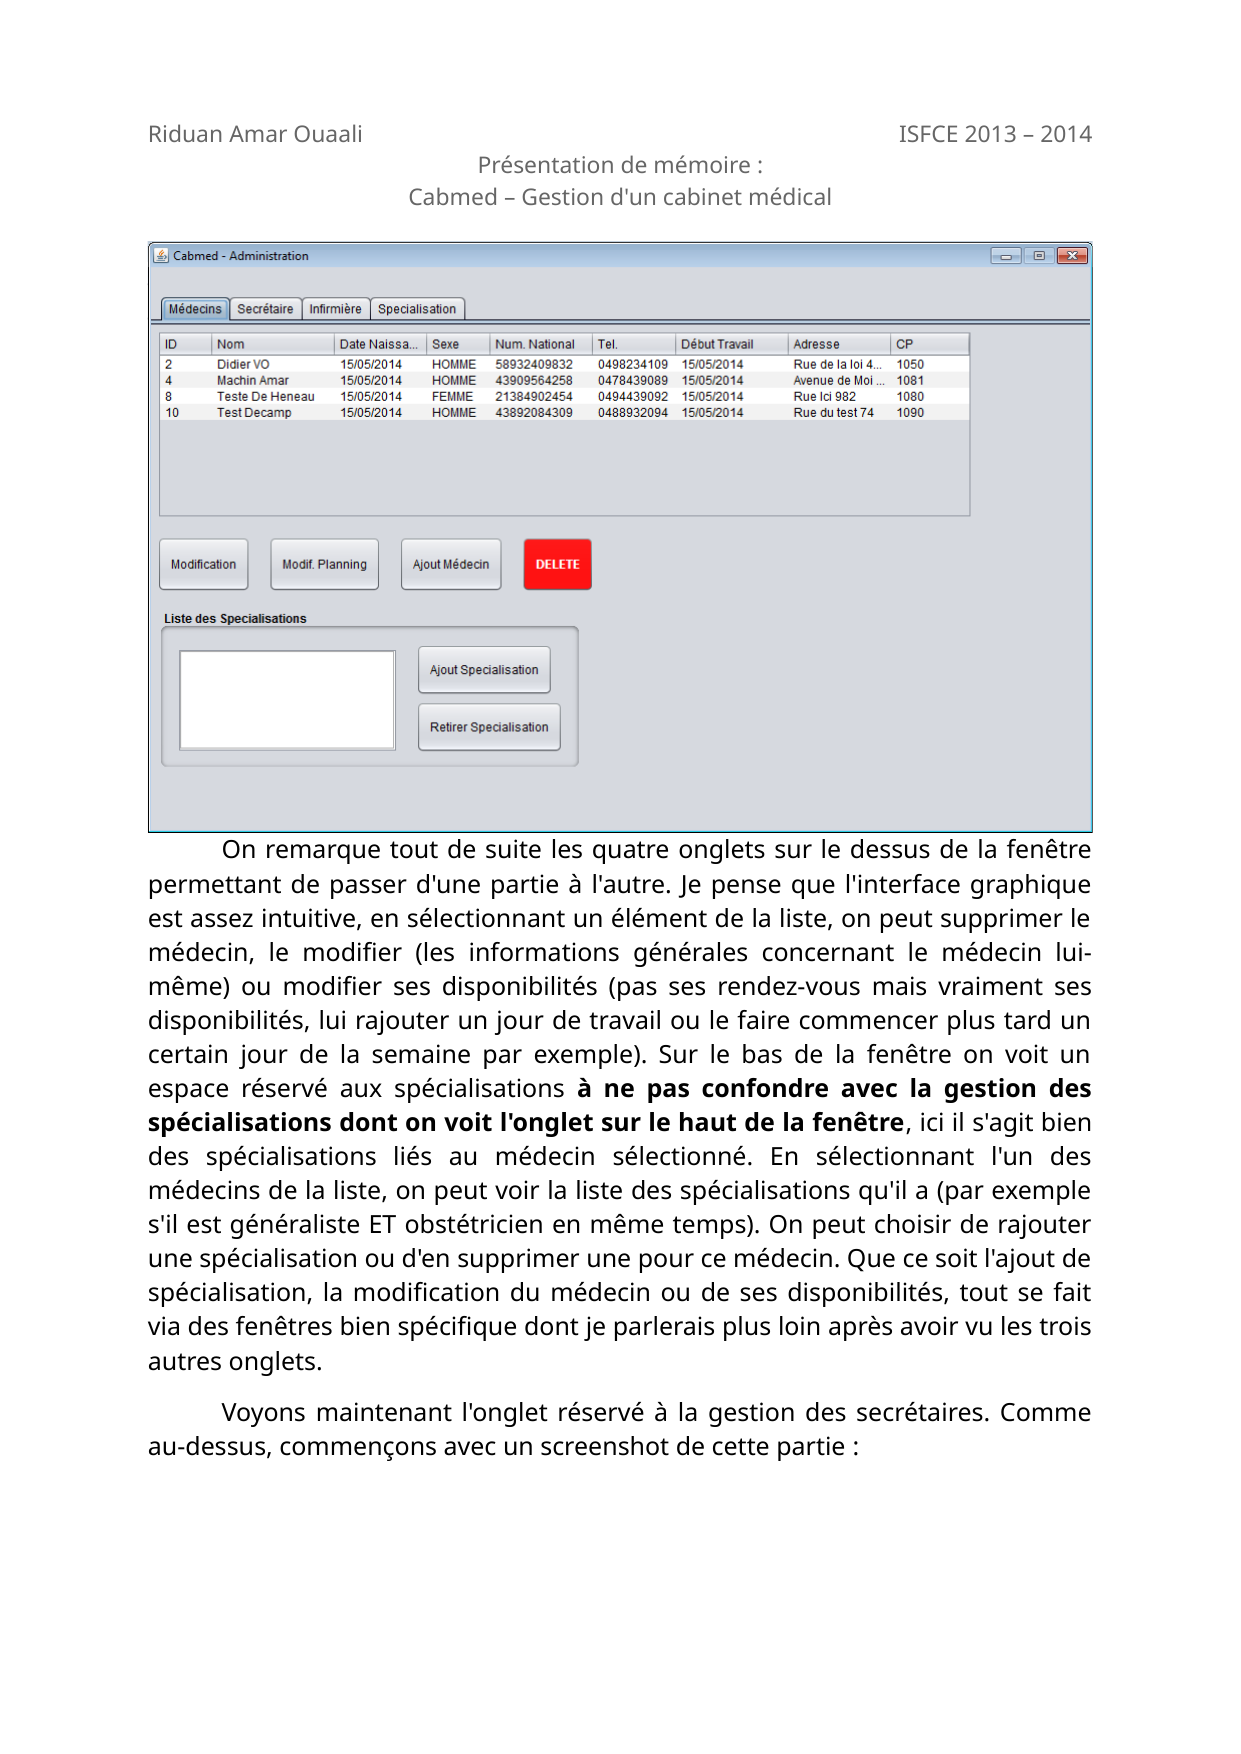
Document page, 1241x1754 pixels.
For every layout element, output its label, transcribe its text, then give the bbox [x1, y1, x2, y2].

picture [147, 241, 1093, 833]
text On remarque tout de suite les quatre onglets sur le dessus de la fenêtre permettant de passer d'une partie à l'autre. Je pense que l'interface graphique est assez intuitive, en sélectionnant un élément de la liste, on peut supprimer le médecin, le modifier (les informations générales concernant le médecin lui-même) ou modifier ses disponibilités (pas ses rendez-vous mais vraiment ses disponibilités, lui rajouter un jour de travail ou le faire commencer plus tard un certain jour de la semaine par exemple). Sur le bas de la fenêtre on voit un espace réservé aux spécialisations à ne pas confondre avec la gestion des spécialisations dont on voit l'onglet sur le haut de la fenêtre, ici il s'agit bien des spécialisations liés au médecin sélectionné. En sélectionnant l'un des médecins de la liste, on peut voir la liste des spécialisations qu'il a (par exemple s'il est généraliste ET obstétricien en même temps). On peut choisir de rajouter une spécialisation ou d'en supprimer une pour ce médecin. Que ce soit l'ajout de spécialisation, la modification du médecin ou de ses disponibilités, tout se fait via des fenêtres bien spécifique dont je parlerais plus loin après avoir vu les trois autres onglets. [148, 833, 1093, 1377]
text Voyons maintenant l'onglet réservé à la gestion des secrétaires. Comme au-dessus, commençons avec un screenshot de cette partie : [148, 1395, 1093, 1463]
